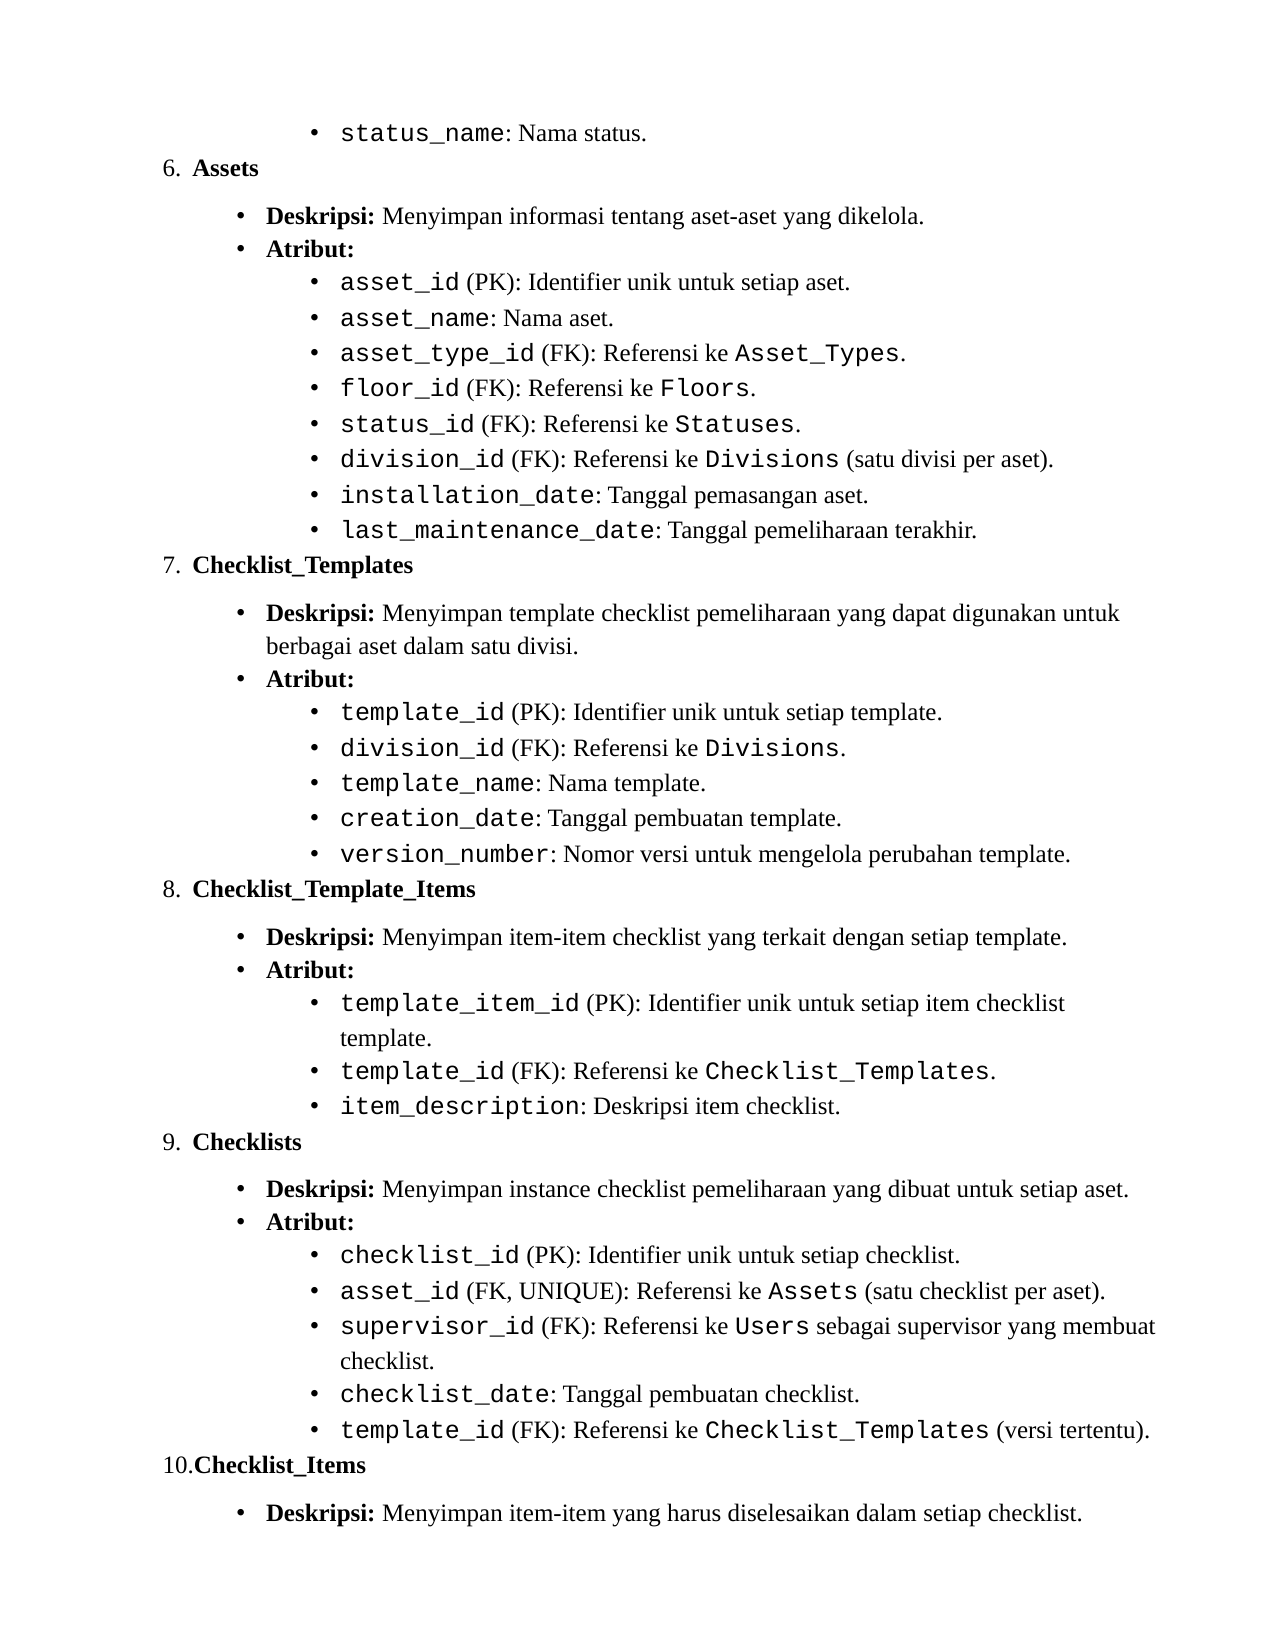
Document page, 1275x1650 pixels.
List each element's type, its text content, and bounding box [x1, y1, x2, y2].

list Deskripsi: Menyimpan item-item yang harus diselesaikan dalam setiap checklist. [236, 1498, 1157, 1527]
list Atribut: [236, 955, 1157, 984]
list supervisor_id (FK): Referensi ke Users sebagai supervisor yang membuat checklist. [310, 1311, 1157, 1375]
list version_number: Nomor versi untuk mengelola perubahan template. [310, 839, 1157, 870]
list Deskripsi: Menyimpan template checklist pemeliharaan yang dapat digunakan untuk berbagai aset dalam satu divisi. [236, 598, 1157, 660]
list Atribut: [236, 234, 1157, 263]
list checklist_id (PK): Identifier unik untuk setiap checklist. [310, 1241, 1157, 1271]
list creation_date: Tanggal pembuatan template. [310, 803, 1157, 834]
list item_description: Deskripsi item checklist. [310, 1091, 1157, 1122]
list template_id (PK): Identifier unik untuk setiap template. [310, 697, 1157, 728]
list Deskripsi: Menyimpan instance checklist pemeliharaan yang dibuat untuk setiap aset. [236, 1174, 1157, 1203]
list asset_name: Nama aset. [310, 303, 1157, 333]
list Atribut: [236, 664, 1157, 693]
list last_maintenance_date: Tanggal pemeliharaan terakhir. [310, 515, 1157, 546]
list Checklists [162, 1127, 1157, 1156]
list template_id (FK): Referensi ke Checklist_Templates (versi tertentu). [310, 1415, 1157, 1446]
list checklist_date: Tanggal pembuatan checklist. [310, 1379, 1157, 1410]
list Checklist_Items [162, 1450, 1157, 1479]
list Checklist_Template_Items [162, 874, 1157, 903]
list Assets [162, 153, 1157, 182]
list Checklist_Templates [162, 551, 1157, 579]
list division_id (FK): Referensi ke Divisions (satu divisi per aset). [310, 444, 1157, 475]
list Atribut: [236, 1207, 1157, 1236]
list Deskripsi: Menyimpan item-item checklist yang terkait dengan setiap template. [236, 922, 1157, 951]
list asset_type_id (FK): Referensi ke Asset_Types. [310, 338, 1157, 369]
list installation_date: Tanggal pemasangan aset. [310, 480, 1157, 511]
list floor_id (FK): Referensi ke Floors. [310, 373, 1157, 404]
list template_item_id (PK): Identifier unik untuk setiap item checklist template. [310, 988, 1157, 1052]
list template_name: Nama template. [310, 768, 1157, 799]
list status_id (FK): Referensi ke Statuses. [310, 409, 1157, 440]
list asset_id (FK, UNIQUE): Referensi ke Assets (satu checklist per aset). [310, 1276, 1157, 1307]
list Deskripsi: Menyimpan informasi tentang aset-aset yang dikelola. [236, 201, 1157, 230]
list division_id (FK): Referensi ke Divisions. [310, 733, 1157, 763]
list template_id (FK): Referensi ke Checklist_Templates. [310, 1056, 1157, 1087]
list status_name: Nama status. [310, 118, 1157, 149]
list asset_id (PK): Identifier unik untuk setiap aset. [310, 267, 1157, 298]
